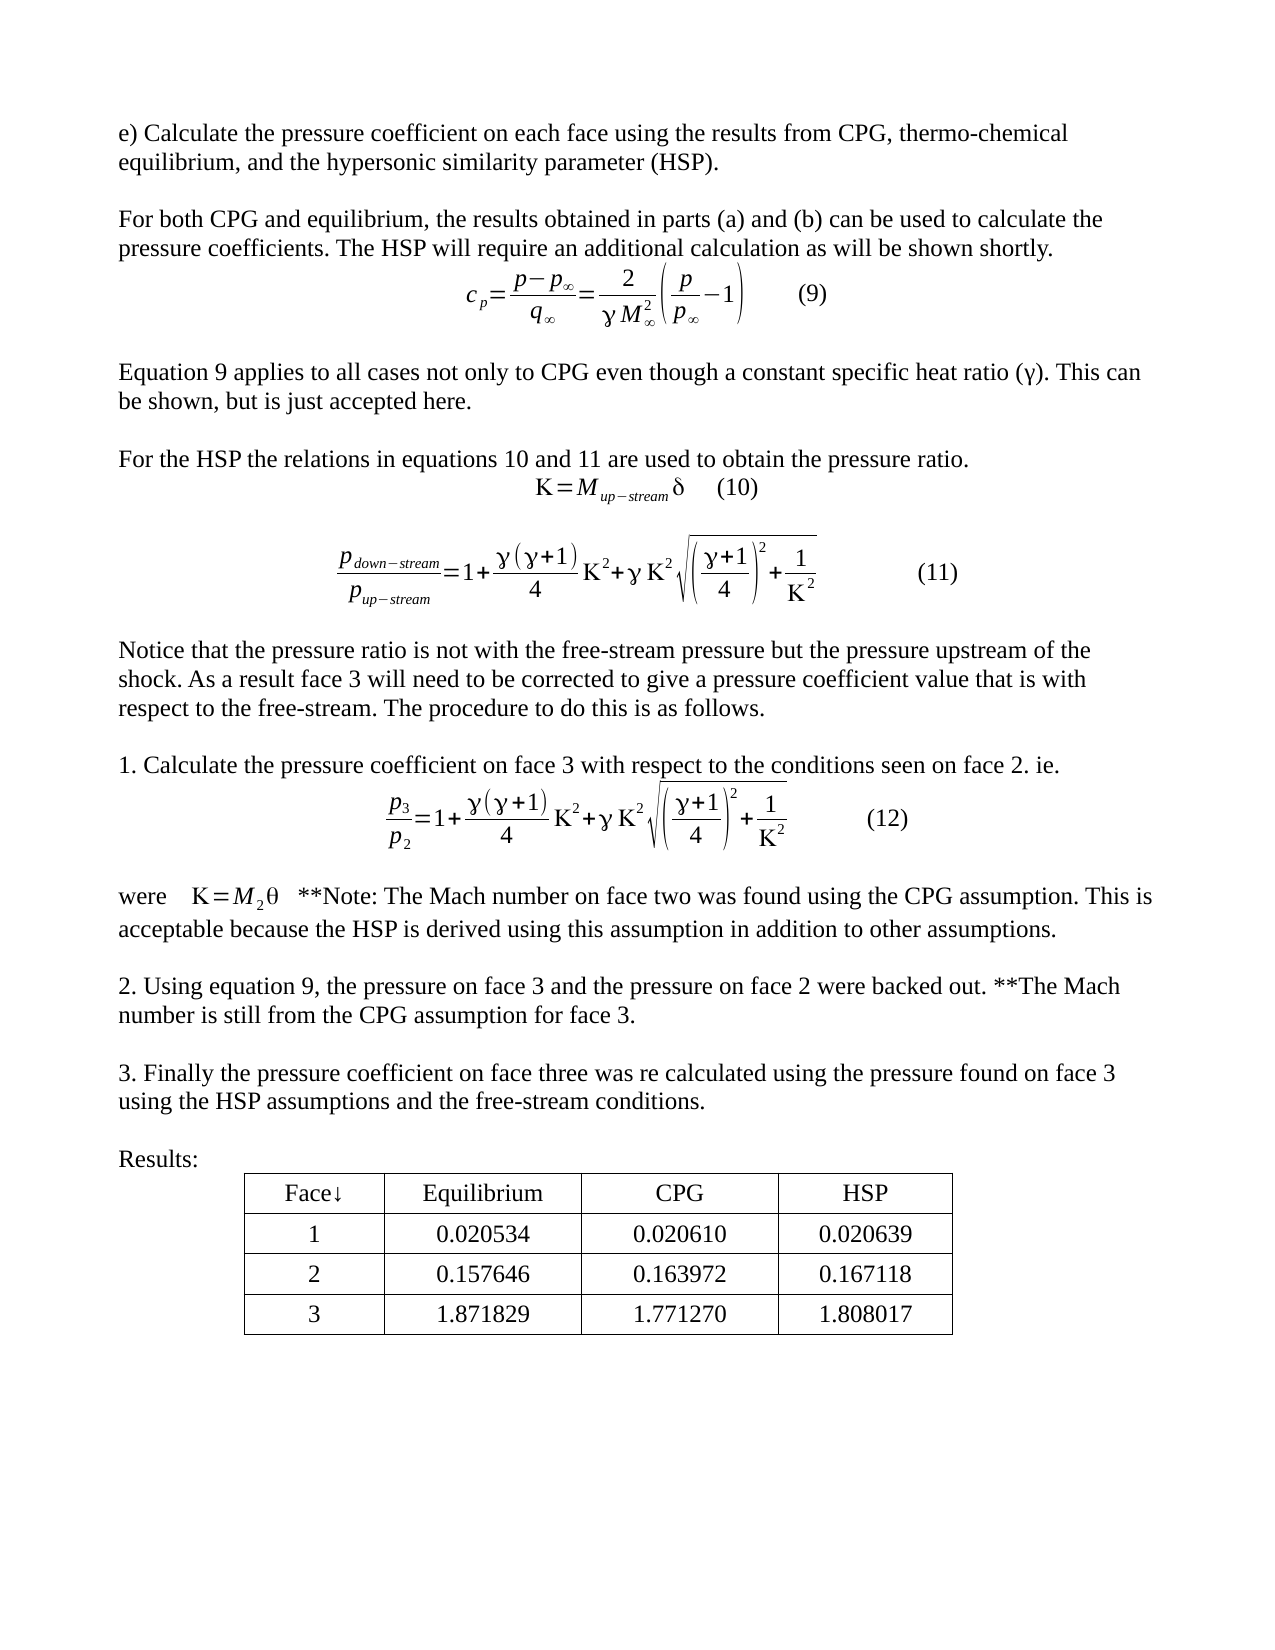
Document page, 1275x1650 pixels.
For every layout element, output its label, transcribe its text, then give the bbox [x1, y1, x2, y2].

table_cell 0.157646 [385, 1254, 581, 1293]
text For both CPG and equilibrium, the results obtained in parts (a) and (b) can be used to calculate the pressure coefficients. The HSP will require an additional calculation as will be shown shortly. [118, 204, 1157, 262]
text Notice that the pressure ratio is not with the free-stream pressure but the pressure upstream of the shock. As a result face 3 will need to be corrected to give a pressure coefficient value that is with respect to the free-stream. The procedure to do this is as follows. [118, 636, 1157, 722]
text Results: [118, 1144, 1157, 1173]
text 1. Calculate the pressure coefficient on face 3 with respect to the conditions seen on face 2. ie. [118, 751, 1157, 779]
table_cell 1.871829 [385, 1295, 581, 1334]
text were **Note: The Mach number on face two was found using the CPG assumption. This is acceptable because the HSP is derived using this assumption in addition to other assumptions. [118, 881, 1157, 943]
text e) Calculate the pressure coefficient on each face using the results from CPG, thermo-chemical equilibrium, and the hypersonic similarity parameter (HSP). [118, 118, 1157, 176]
table_cell 3 [245, 1295, 384, 1334]
text (12) [118, 779, 1157, 853]
table_cell 0.167118 [779, 1254, 952, 1293]
text (11) [118, 534, 1157, 607]
text For the HSP the relations in equations 10 and 11 are used to obtain the pressure ratio. [118, 444, 1157, 472]
table_header Face↓ [245, 1174, 384, 1213]
text (9) [118, 262, 1157, 329]
text 3. Finally the pressure coefficient on face three was re calculated using the pressure found on face 3 using the HSP assumptions and the free-stream conditions. [118, 1058, 1157, 1115]
text (10) [118, 472, 1157, 505]
table_cell 1.808017 [779, 1295, 952, 1334]
table_cell 2 [245, 1254, 384, 1293]
table_cell 1 [245, 1214, 384, 1253]
table_header HSP [779, 1174, 952, 1213]
text 2. Using equation 9, the pressure on face 3 and the pressure on face 2 were backed out. **The Mach number is still from the CPG assumption for face 3. [118, 971, 1157, 1029]
table_cell 1.771270 [582, 1295, 778, 1334]
table_cell 0.020610 [582, 1214, 778, 1253]
table_cell 0.163972 [582, 1254, 778, 1293]
table_cell 0.020639 [779, 1214, 952, 1253]
text Equation 9 applies to all cases not only to CPG even though a constant specific heat ratio (γ). This can be shown, but is just accepted here. [118, 357, 1157, 415]
table_header CPG [582, 1174, 778, 1213]
table_header Equilibrium [385, 1174, 581, 1213]
table_cell 0.020534 [385, 1214, 581, 1253]
